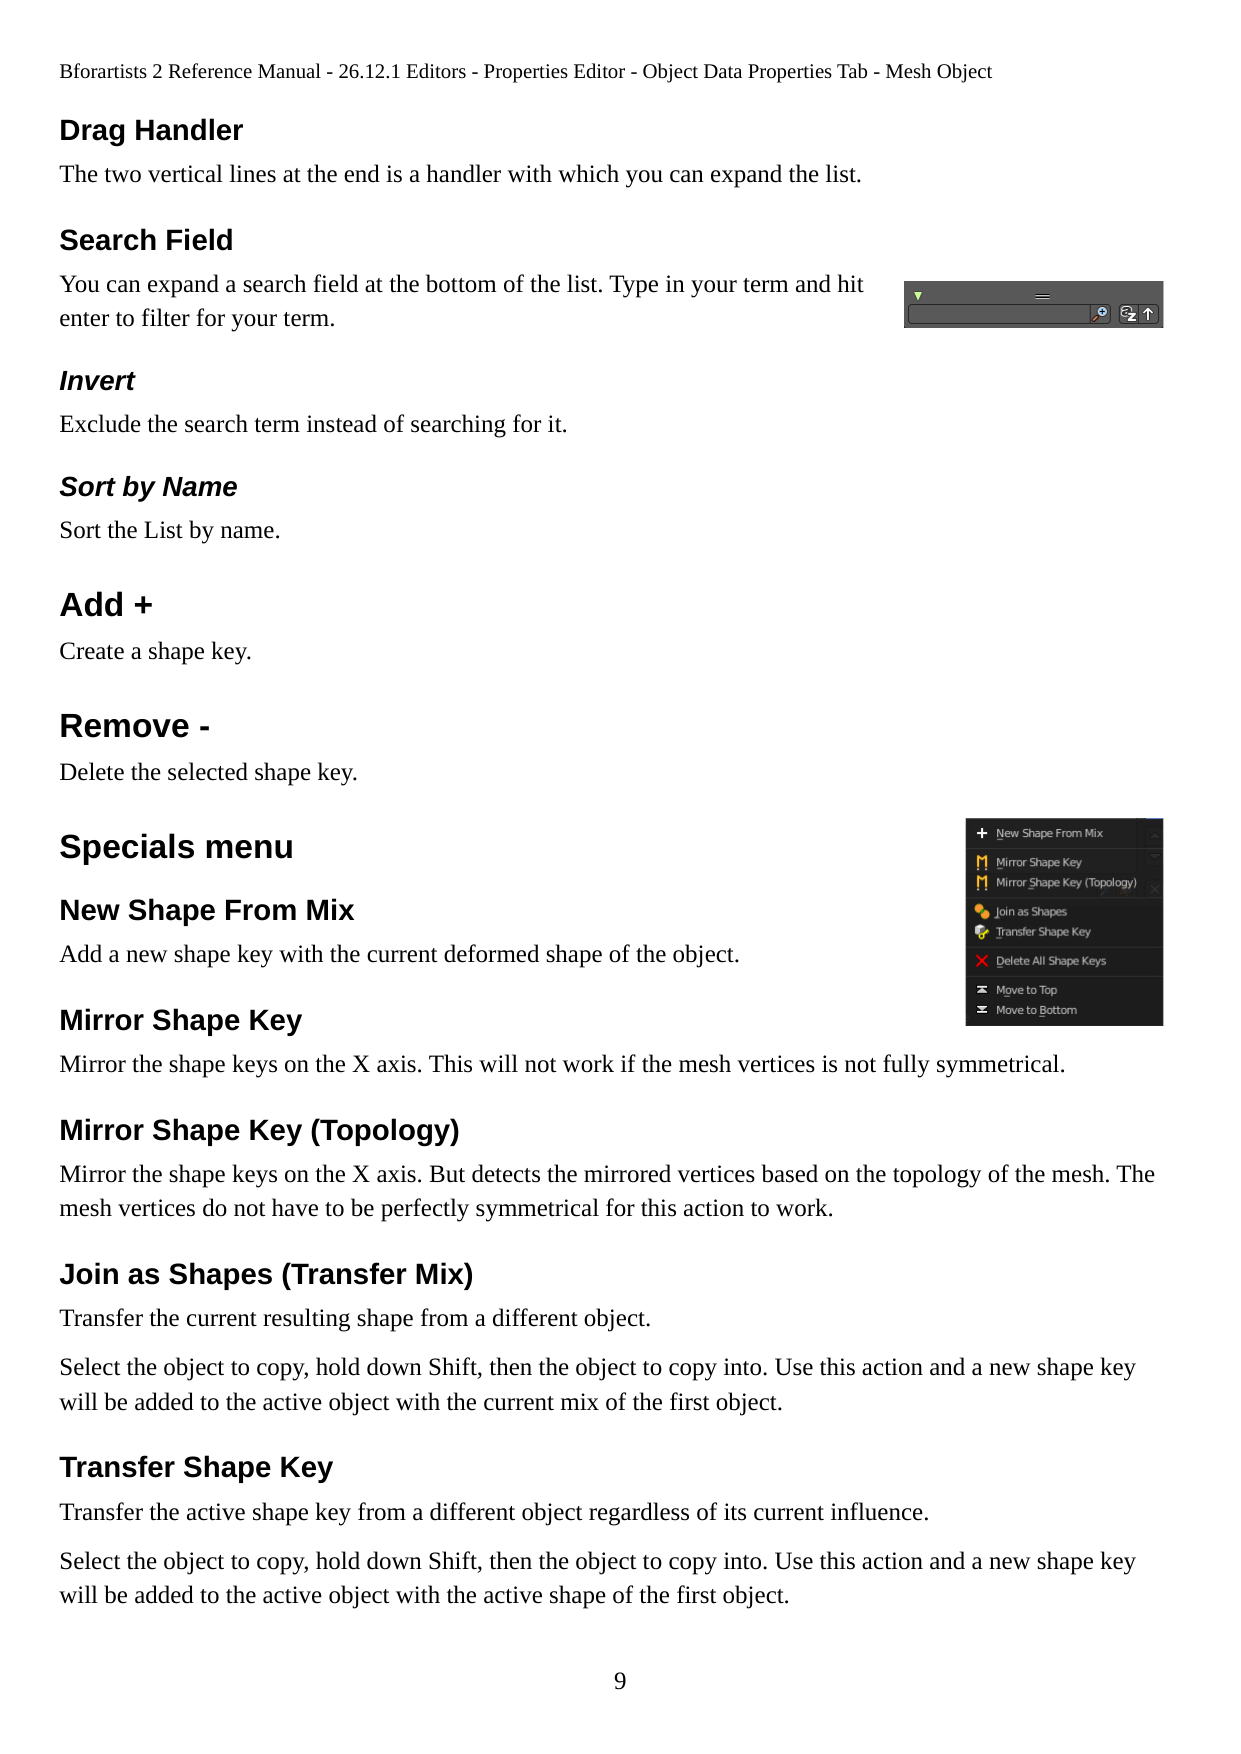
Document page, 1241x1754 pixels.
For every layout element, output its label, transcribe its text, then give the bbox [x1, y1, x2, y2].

text Transfer the active shape key from a different object regardless of its current influence. [59, 1497, 1181, 1525]
text Transfer the current resulting shape from a different object. [59, 1303, 1181, 1332]
subtitle Add + [59, 585, 1181, 624]
subtitle Invert [59, 365, 1181, 397]
subtitle Transfer Shape Key [59, 1450, 1181, 1484]
subtitle [1164, 893, 1181, 927]
subtitle Mirror Shape Key [59, 1003, 1181, 1036]
text Delete the selected shape key. [59, 757, 1181, 786]
picture [904, 281, 1164, 328]
text Select the object to copy, hold down Shift, then the object to copy into. Use this action and a new shape key will be added to the active object with the current mix of the first object. [59, 1352, 1181, 1416]
subtitle Mirror Shape Key (Topology) [59, 1113, 1181, 1146]
text You can expand a search field at the bottom of the list. Type in your term and hit enter to filter for your term. [59, 269, 1181, 332]
subtitle Search Field [59, 222, 1181, 256]
picture [965, 818, 1164, 1026]
subtitle Sort by Name [59, 471, 1181, 503]
subtitle Specials menu [59, 827, 965, 866]
subtitle Remove - [59, 706, 1181, 745]
text Mirror the shape keys on the X axis. This will not work if the mesh vertices is not fully symmetrical. [59, 1049, 1181, 1078]
text Select the object to copy, hold down Shift, then the object to copy into. Use this action and a new shape key will be added to the active object with the active shape of the first object. [59, 1546, 1181, 1609]
text Create a shape key. [59, 636, 1181, 665]
text Exclude the search term instead of searching for it. [59, 409, 1181, 438]
subtitle Drag Handler [59, 113, 1181, 146]
text Sort the List by name. [59, 515, 1181, 544]
text Add a new shape key with the current deformed shape of the object. [59, 939, 965, 968]
subtitle Join as Shapes (Transfer Mix) [59, 1257, 1181, 1291]
text Mirror the shape keys on the X axis. But detects the mirrored vertices based on the topology of the mesh. The mesh vertices do not have to be perfectly symmetrical for this action to work. [59, 1159, 1181, 1222]
subtitle New Shape From Mix [59, 893, 965, 927]
subtitle [1164, 827, 1181, 866]
text The two vertical lines at the end is a handler with which you can expand the list. [59, 159, 1181, 188]
